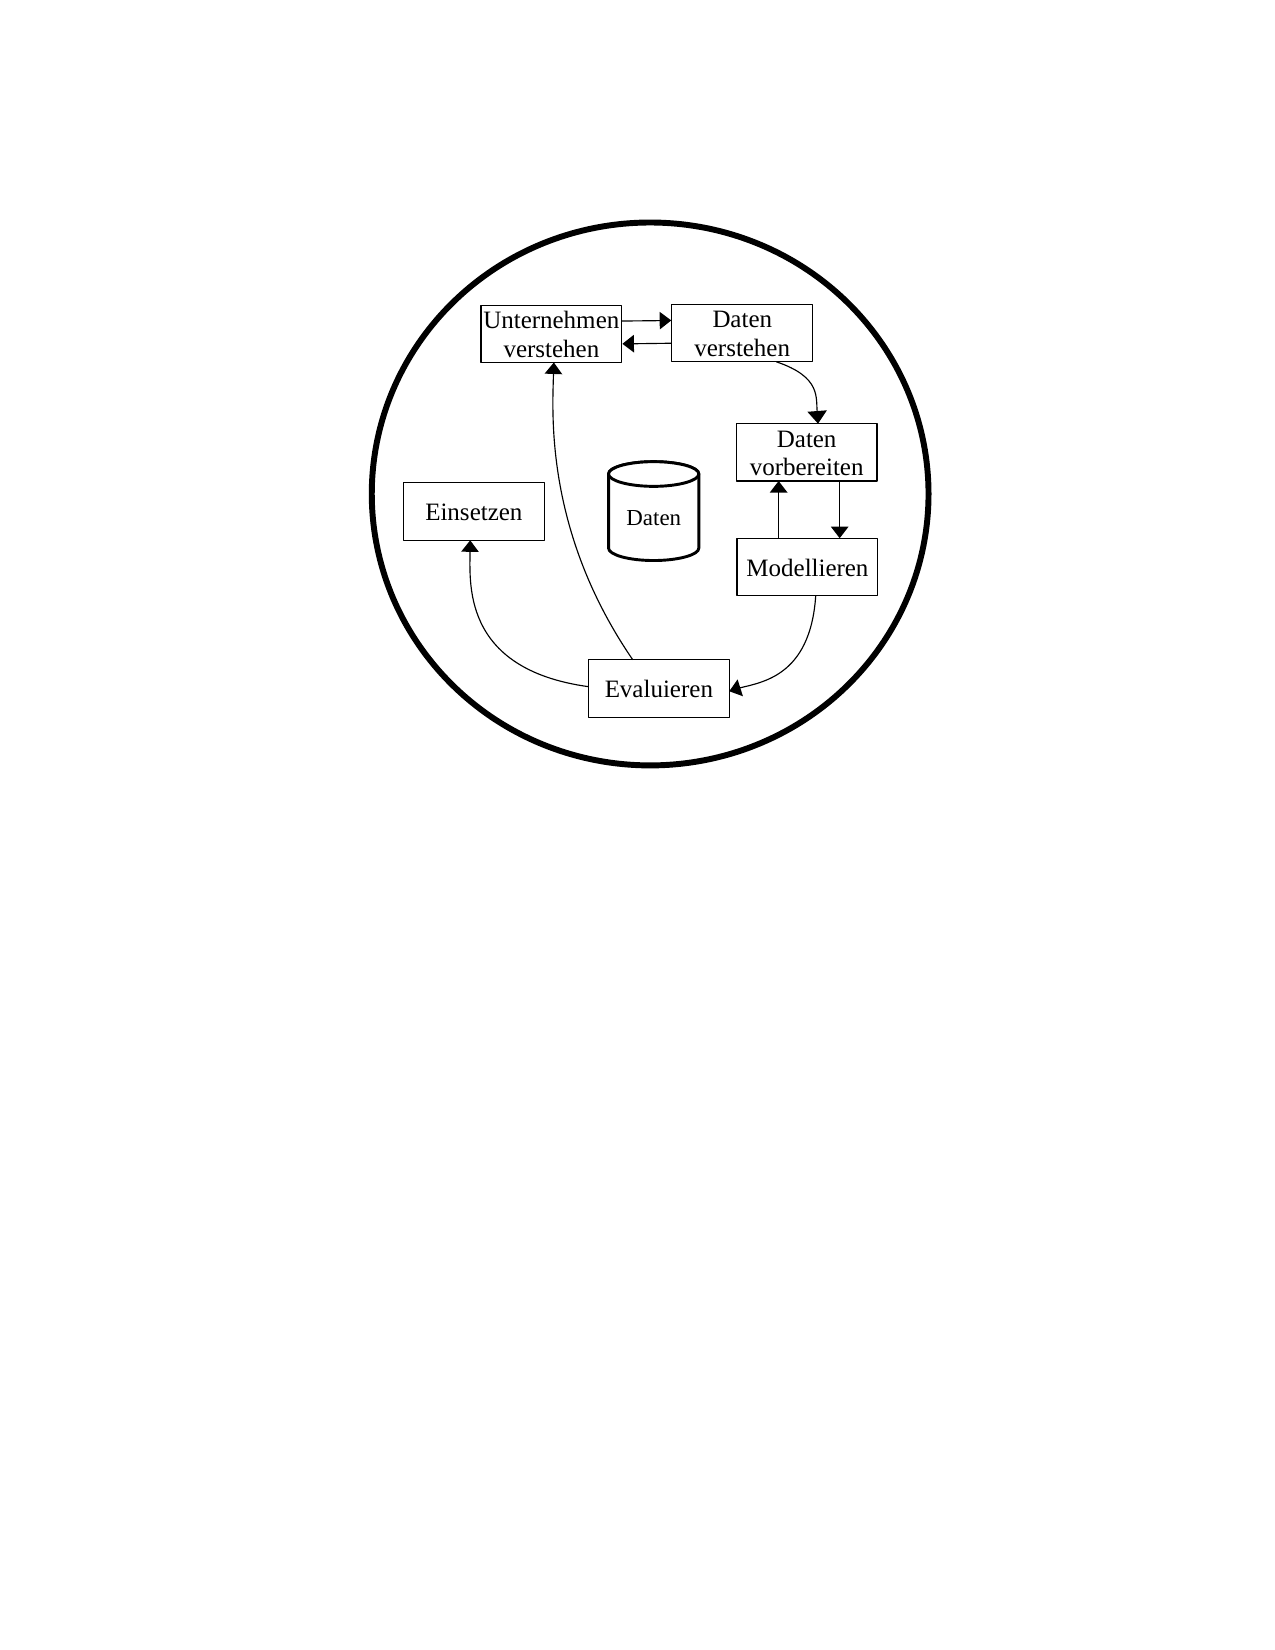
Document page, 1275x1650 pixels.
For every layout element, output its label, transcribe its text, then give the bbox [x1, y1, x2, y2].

text ­ [787, 465, 792, 474]
text ­ [118, 463, 370, 492]
text ­ [840, 463, 925, 492]
text ­ [930, 463, 1157, 492]
text ­ [737, 463, 876, 480]
text ­ [375, 463, 560, 492]
text ­ [404, 483, 544, 492]
text ­ [558, 463, 621, 492]
text ­ [687, 463, 777, 492]
text ­ [781, 482, 839, 492]
